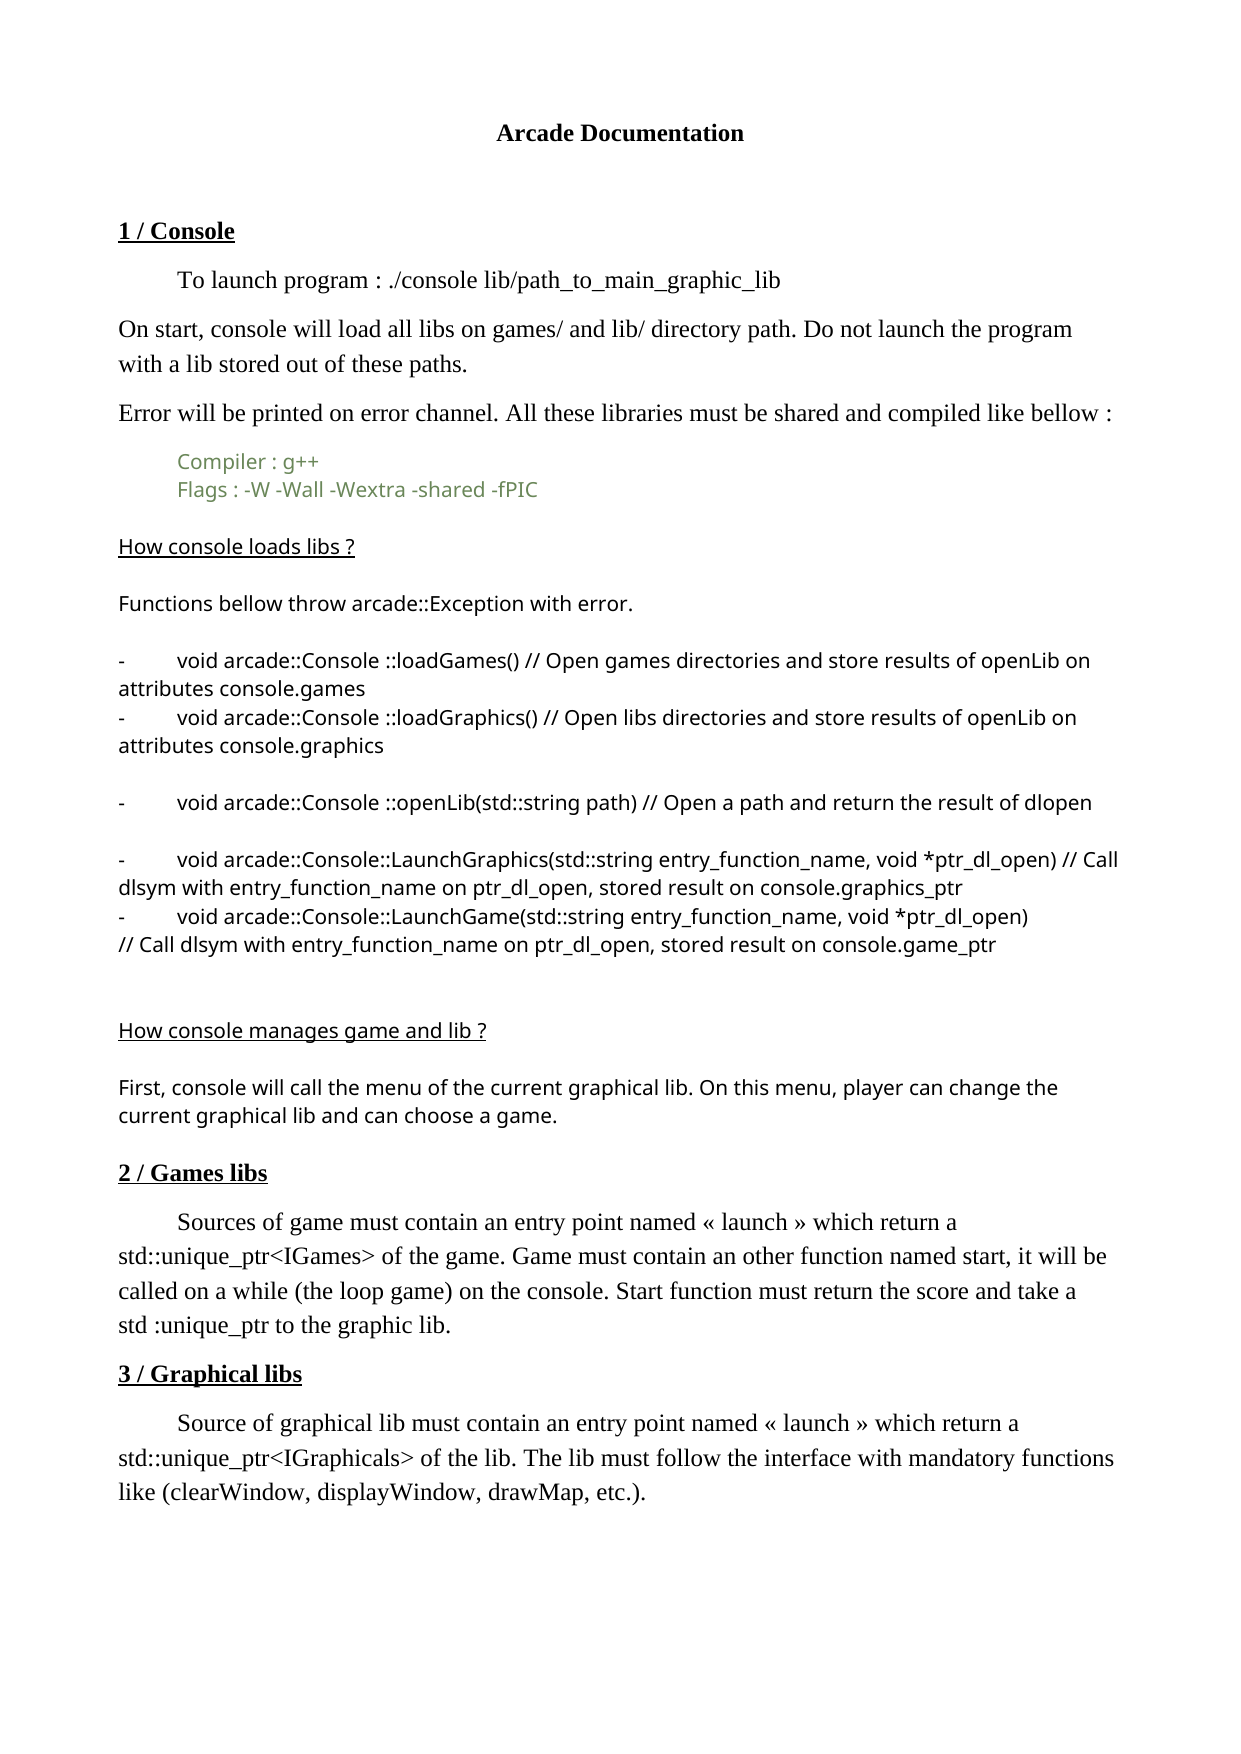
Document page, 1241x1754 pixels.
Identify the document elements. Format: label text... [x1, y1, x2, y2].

text - void arcade::Console ::openLib(std::string path) // Open a path and return the result of dlopen [118, 788, 1122, 817]
text Source of graphical lib must contain an entry point named « launch » which return a std::unique_ptr<IGraphicals> of the lib. The lib must follow the interface with mandatory functions like (clearWindow, displayWindow, drawMap, etc.). [118, 1408, 1122, 1506]
text Sources of game must contain an entry point named « launch » which return a std::unique_ptr<IGames> of the game. Game must contain an other function named start, it will be called on a while (the loop game) on the console. Start function must return the score and take a std :unique_ptr to the graphic lib. [118, 1207, 1122, 1339]
text - void arcade::Console::LaunchGame(std::string entry_function_name, void *ptr_dl_open) [118, 902, 1122, 930]
text Flags : -W -Wall -Wextra -shared -fPIC [118, 475, 1122, 504]
text Functions bellow throw arcade::Exception with error. [118, 589, 1122, 618]
text On start, console will load all libs on games/ and lib/ directory path. Do not launch the program with a lib stored out of these paths. [118, 314, 1122, 378]
text How console loads libs ? [118, 532, 1122, 561]
text // Call dlsym with entry_function_name on ptr_dl_open, stored result on console.game_ptr [118, 930, 1122, 959]
text - void arcade::Console ::loadGames() // Open games directories and store results of openLib on attributes console.games [118, 646, 1122, 703]
text How console manages game and lib ? [118, 1016, 1122, 1044]
text Compiler : g++ [118, 447, 1122, 475]
text 1 / Console [118, 216, 1122, 245]
text First, console will call the menu of the current graphical lib. On this menu, player can change the current graphical lib and can choose a game. [118, 1073, 1122, 1129]
text To launch program : ./console lib/path_to_main_graphic_lib [118, 265, 1122, 294]
text Arcade Documentation [118, 118, 1122, 147]
text 3 / Graphical libs [118, 1359, 1122, 1388]
text 2 / Games libs [118, 1158, 1122, 1187]
text Error will be printed on error channel. All these libraries must be shared and compiled like bellow : [118, 398, 1122, 427]
text - void arcade::Console::LaunchGraphics(std::string entry_function_name, void *ptr_dl_open) // Call dlsym with entry_function_name on ptr_dl_open, stored result on console.graphics_ptr [118, 845, 1122, 902]
text - void arcade::Console ::loadGraphics() // Open libs directories and store results of openLib on attributes console.graphics [118, 703, 1122, 760]
